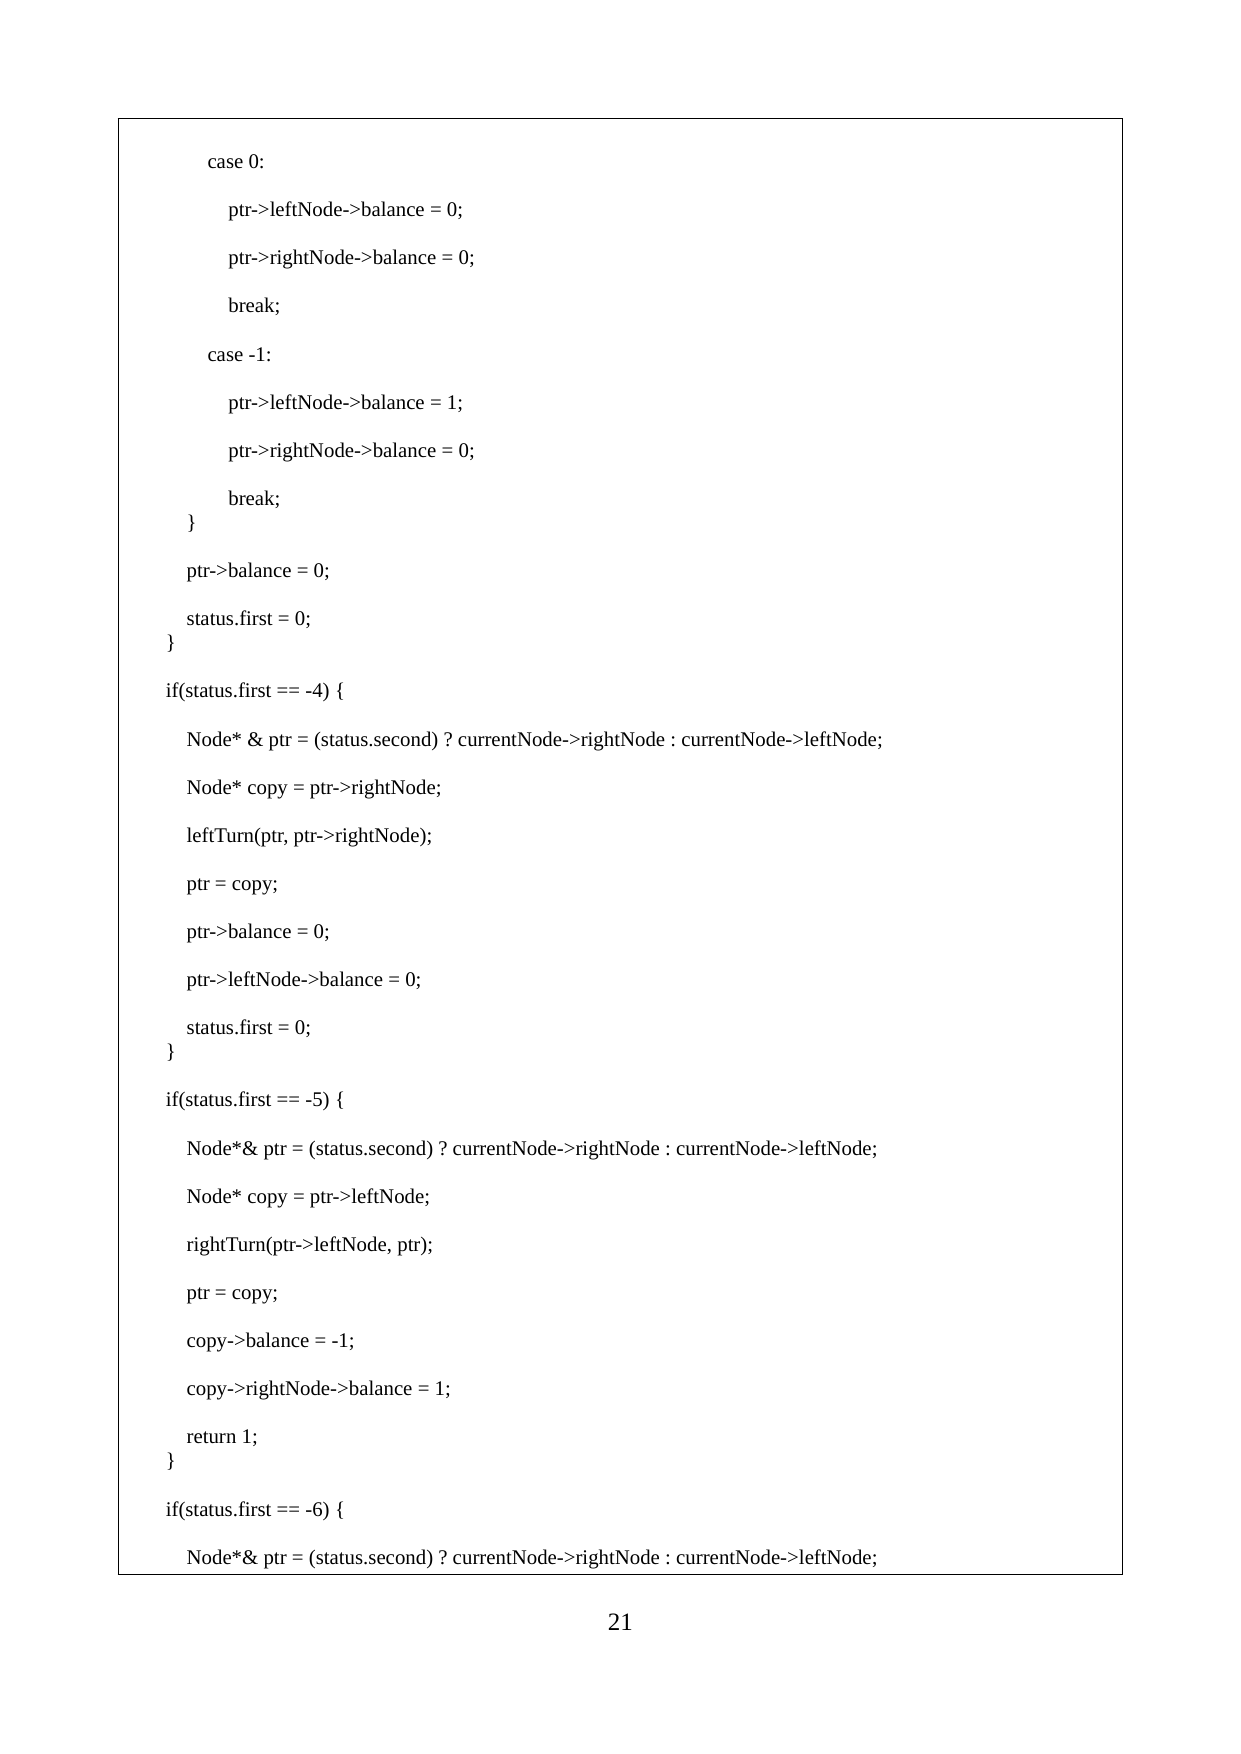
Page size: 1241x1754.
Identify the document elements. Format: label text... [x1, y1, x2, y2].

table_header case 0: ptr->leftNode->balance = 0; ptr->rightNode->balance = 0; break; case -1: ptr->leftNode->balance = 1; ptr->rightNode->balance = 0; break; } ptr->balance = 0; status.first = 0; } if(status.first == -4) { Node* & ptr = (status.second) ? currentNode->rightNode : currentNode->leftNode; Node* copy = ptr->rightNode; leftTurn(ptr, ptr->rightNode); ptr = copy; ptr->balance = 0; ptr->leftNode->balance = 0; status.first = 0; } if(status.first == -5) { Node*& ptr = (status.second) ? currentNode->rightNode : currentNode->leftNode; Node* copy = ptr->leftNode; rightTurn(ptr->leftNode, ptr); ptr = copy; copy->balance = -1; copy->rightNode->balance = 1; return 1; } if(status.first == -6) { Node*& ptr = (status.second) ? currentNode->rightNode : currentNode->leftNode; [119, 119, 1122, 1574]
